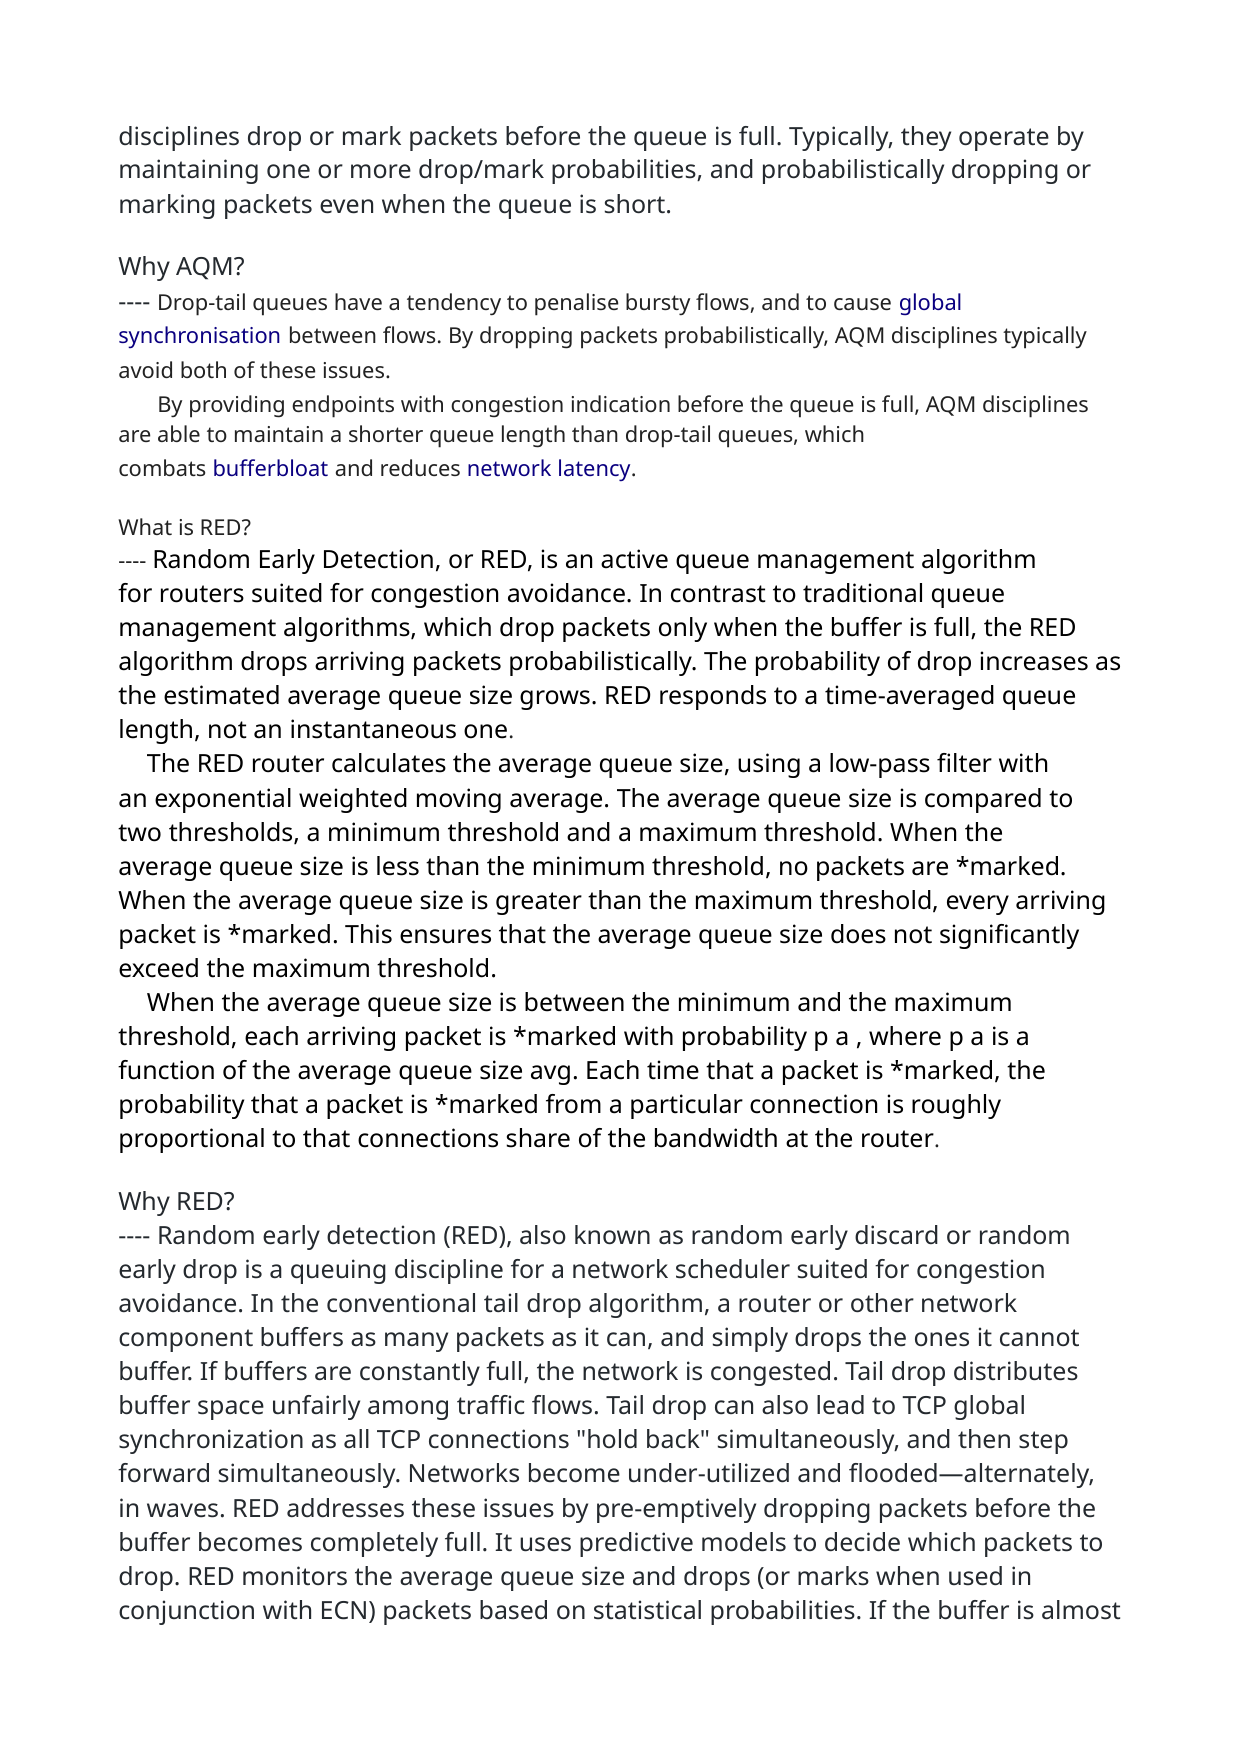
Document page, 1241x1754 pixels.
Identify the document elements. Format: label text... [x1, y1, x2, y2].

text When the average queue size is between the minimum and the maximum threshold, each arriving packet is *marked with probability p a , where p a is a function of the average queue size avg. Each time that a packet is *marked, the probability that a packet is *marked from a particular connection is roughly proportional to that connections share of the bandwidth at the router. [118, 984, 1122, 1155]
text What is RED? [118, 512, 1122, 542]
text ---- Random early detection (RED), also known as random early discard or random early drop is a queuing discipline for a network scheduler suited for congestion avoidance. In the conventional tail drop algorithm, a router or other network component buffers as many packets as it can, and simply drops the ones it cannot buffer. If buffers are constantly full, the network is congested. Tail drop distributes buffer space unfairly among traffic flows. Tail drop can also lead to TCP global synchronization as all TCP connections "hold back" simultaneously, and then step forward simultaneously. Networks become under-utilized and flooded—alternately, in waves. RED addresses these issues by pre-emptively dropping packets before the buffer becomes completely full. It uses predictive models to decide which packets to drop. RED monitors the average queue size and drops (or marks when used in conjunction with ECN) packets based on statistical probabilities. If the buffer is almost [118, 1218, 1122, 1626]
text ---- Drop-tail queues have a tendency to penalise bursty flows, and to cause global synchronisation between flows. By dropping packets probabilistically, AQM disciplines typically avoid both of these issues. [118, 283, 1122, 385]
text Why AQM? [118, 249, 1122, 283]
text disciplines drop or mark packets before the queue is full. Typically, they operate by maintaining one or more drop/mark probabilities, and probabilistically dropping or marking packets even when the queue is short. [118, 118, 1122, 220]
text By providing endpoints with congestion indication before the queue is full, AQM disciplines are able to maintain a shorter queue length than drop-tail queues, which combats bufferbloat and reduces network latency. [118, 385, 1122, 483]
text ---- Random Early Detection, or RED, is an active queue management algorithm for routers suited for congestion avoidance. In contrast to traditional queue management algorithms, which drop packets only when the buffer is full, the RED algorithm drops arriving packets probabilistically. The probability of drop increases as the estimated average queue size grows. RED responds to a time-averaged queue length, not an instantaneous one. [118, 542, 1122, 746]
text The RED router calculates the average queue size, using a low-pass filter with an exponential weighted moving average. The average queue size is compared to two thresholds, a minimum threshold and a maximum threshold. When the average queue size is less than the minimum threshold, no packets are *marked. When the average queue size is greater than the maximum threshold, every arriving packet is *marked. This ensures that the average queue size does not significantly exceed the maximum threshold. [118, 746, 1122, 984]
text Why RED? [118, 1184, 1122, 1218]
